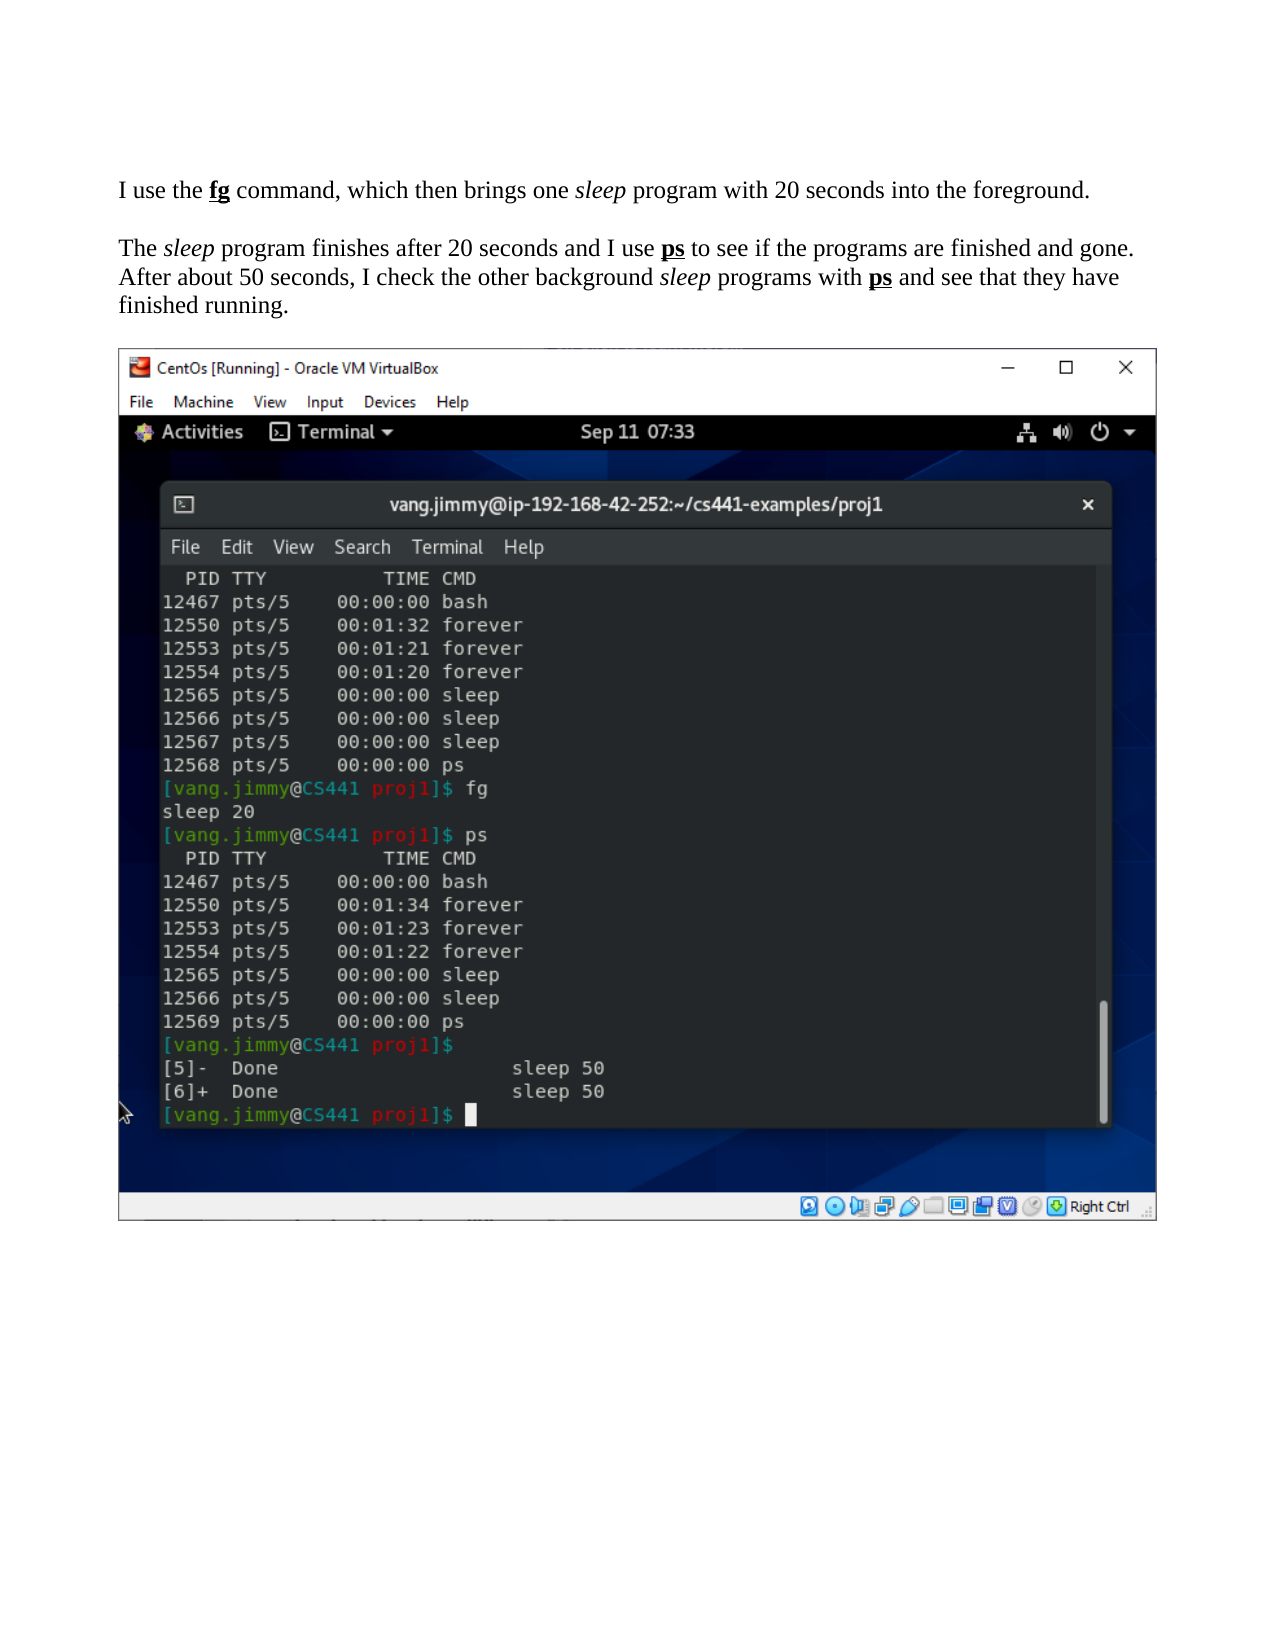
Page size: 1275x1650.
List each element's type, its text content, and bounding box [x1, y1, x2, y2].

picture [118, 348, 1157, 1221]
text After about 50 seconds, I check the other background sleep programs with ps and see that they have finished running. [118, 262, 1157, 319]
text The sleep program finishes after 20 seconds and I use ps to see if the programs are finished and gone. [118, 233, 1157, 262]
text I use the fg command, which then brings one sleep program with 20 seconds into the foreground. [118, 176, 1157, 204]
